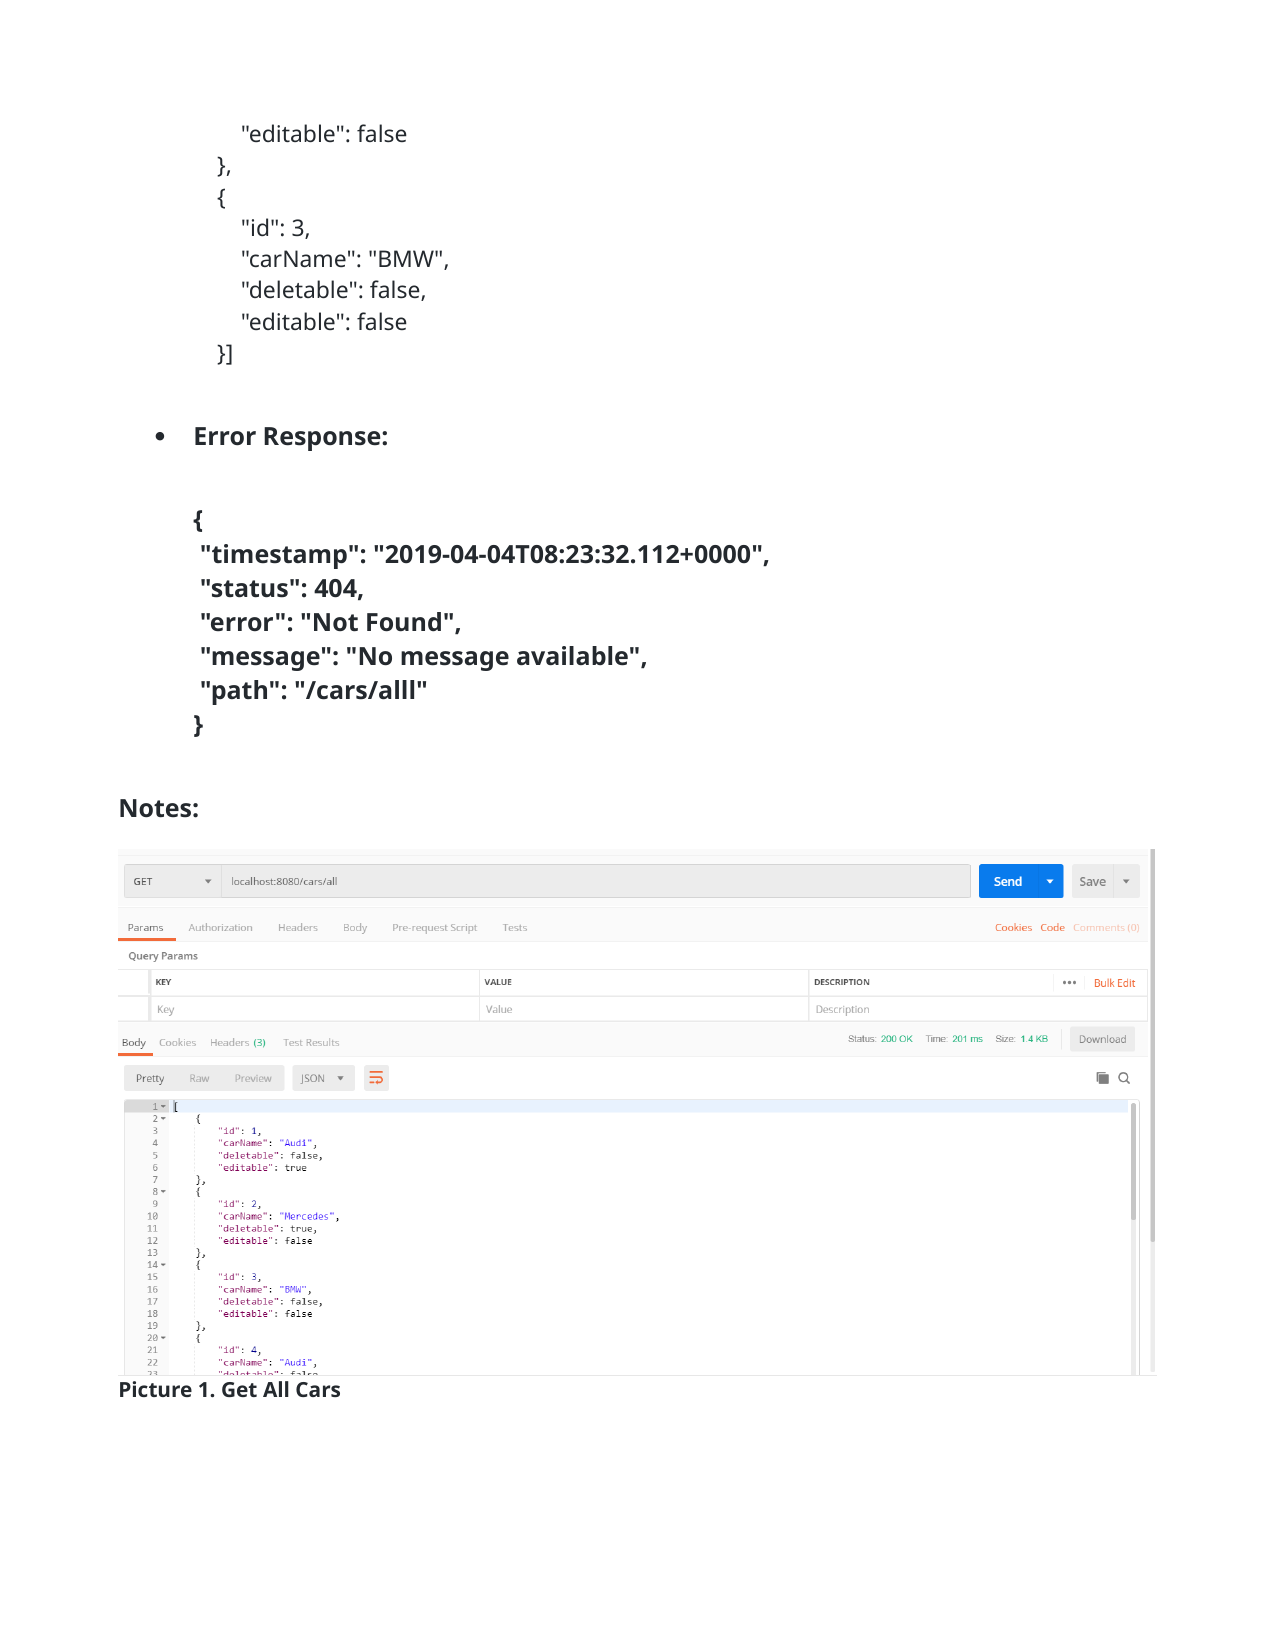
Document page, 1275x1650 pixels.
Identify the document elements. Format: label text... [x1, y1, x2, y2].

list { "timestamp": "2019-04-04T08:23:32.112+0000", "status": 404, "error": "Not Found", "message": "No message available", "path": "/cars/alll" } [156, 502, 1157, 741]
list Error Response: [156, 418, 1157, 452]
text "editable": false }, { "id": 3, "carName": "BMW", "deletable": false, "editable": false }] [193, 118, 1157, 368]
text Notes: [118, 791, 1157, 825]
text Picture 1. Get All Cars [118, 1376, 1157, 1404]
picture [118, 849, 1157, 1376]
